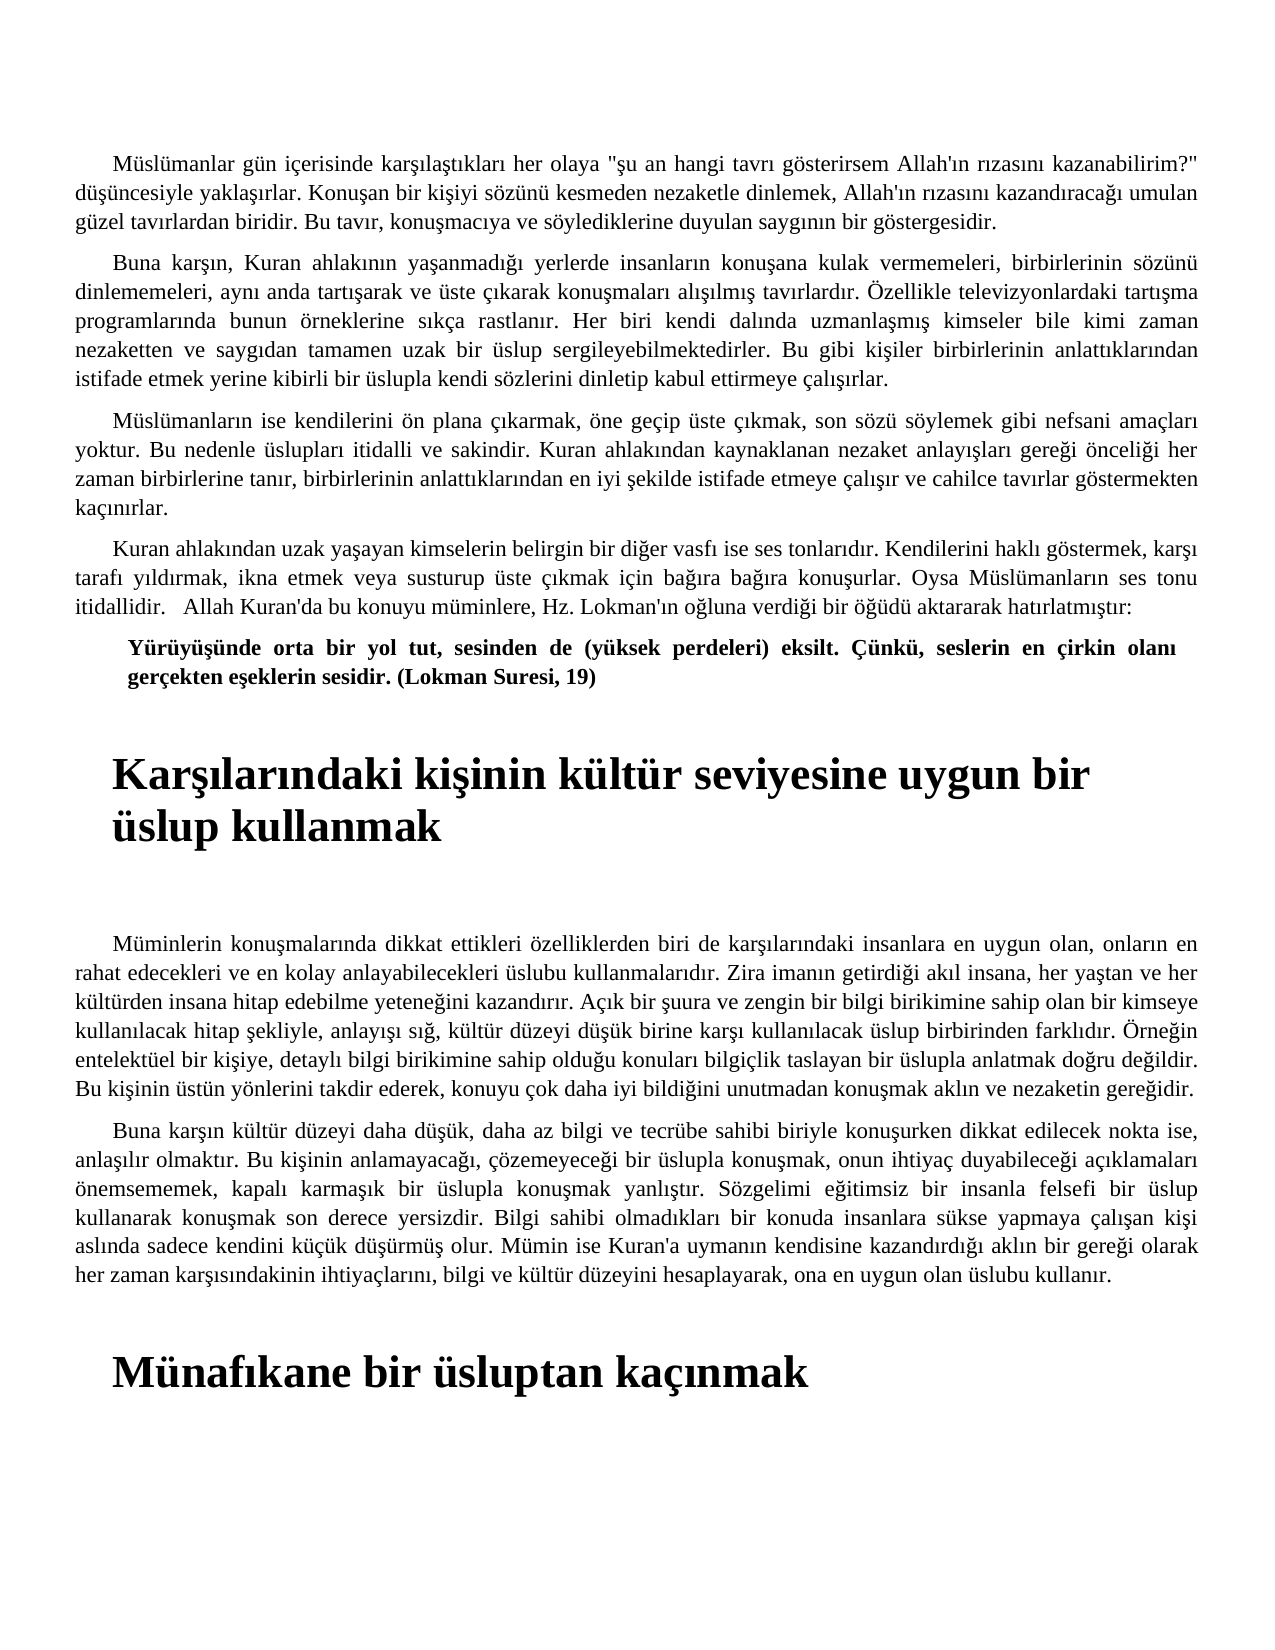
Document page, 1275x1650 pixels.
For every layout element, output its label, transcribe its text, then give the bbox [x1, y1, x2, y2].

subtitle Karşılarındaki kişinin kültür seviyesine uygun bir üslup kullanmak [112, 746, 1200, 852]
text Müslümanların ise kendilerini ön plana çıkarmak, öne geçip üste çıkmak, son sözü söylemek gibi nefsani amaçları yoktur. Bu nedenle üslupları itidalli ve sakindir. Kuran ahlakından kaynaklanan nezaket anlayışları gereği önceliği her zaman birbirlerine tanır, birbirlerinin anlattıklarından en iyi şekilde istifade etmeye çalışır ve cahilce tavırlar göstermekten kaçınırlar. [75, 407, 1200, 520]
subtitle Münafıkane bir üsluptan kaçınmak [112, 1344, 1200, 1397]
text Buna karşın, Kuran ahlakının yaşanmadığı yerlerde insanların konuşana kulak vermemeleri, birbirlerinin sözünü dinlememeleri, aynı anda tartışarak ve üste çıkarak konuşmaları alışılmış tavırlardır. Özellikle televizyonlardaki tartışma programlarında bunun örneklerine sıkça rastlanır. Her biri kendi dalında uzmanlaşmış kimseler bile kimi zaman nezaketten ve saygıdan tamamen uzak bir üslup sergileyebilmektedirler. Bu gibi kişiler birbirlerinin anlattıklarından istifade etmek yerine kibirli bir üslupla kendi sözlerini dinletip kabul ettirmeye çalışırlar. [75, 249, 1200, 392]
text Kuran ahlakından uzak yaşayan kimselerin belirgin bir diğer vasfı ise ses tonlarıdır. Kendilerini haklı göstermek, karşı tarafı yıldırmak, ikna etmek veya susturup üste çıkmak için bağıra bağıra konuşurlar. Oysa Müslümanların ses tonu itidallidir. Allah Kuran'da bu konuyu müminlere, Hz. Lokman'ın oğluna verdiği bir öğüdü aktararak hatırlatmıştır: [75, 535, 1200, 619]
text Buna karşın kültür düzeyi daha düşük, daha az bilgi ve tecrübe sahibi biriyle konuşurken dikkat edilecek nokta ise, anlaşılır olmaktır. Bu kişinin anlamayacağı, çözemeyeceği bir üslupla konuşmak, onun ihtiyaç duyabileceği açıklamaları önemsememek, kapalı karmaşık bir üslupla konuşmak yanlıştır. Sözgelimi eğitimsiz bir insanla felsefi bir üslup kullanarak konuşmak son derece yersizdir. Bilgi sahibi olmadıkları bir konuda insanlara sükse yapmaya çalışan kişi aslında sadece kendini küçük düşürmüş olur. Mümin ise Kuran'a uymanın kendisine kazandırdığı aklın bir gereği olarak her zaman karşısındakinin ihtiyaçlarını, bilgi ve kültür düzeyini hesaplayarak, ona en uygun olan üslubu kullanır. [75, 1117, 1200, 1288]
text Yürüyüşünde orta bir yol tut, sesinden de (yüksek perdeleri) eksilt. Çünkü, seslerin en çirkin olanı gerçekten eşeklerin sesidir. (Lokman Suresi, 19) [127, 634, 1177, 690]
text Müslümanlar gün içerisinde karşılaştıkları her olaya "şu an hangi tavrı gösterirsem Allah'ın rızasını kazanabilirim?" düşüncesiyle yaklaşırlar. Konuşan bir kişiyi sözünü kesmeden nezaketle dinlemek, Allah'ın rızasını kazandıracağı umulan güzel tavırlardan biridir. Bu tavır, konuşmacıya ve söylediklerine duyulan saygının bir göstergesidir. [75, 150, 1200, 234]
text Müminlerin konuşmalarında dikkat ettikleri özelliklerden biri de karşılarındaki insanlara en uygun olan, onların en rahat edecekleri ve en kolay anlayabilecekleri üslubu kullanmalarıdır. Zira imanın getirdiği akıl insana, her yaştan ve her kültürden insana hitap edebilme yeteneğini kazandırır. Açık bir şuura ve zengin bir bilgi birikimine sahip olan bir kimseye kullanılacak hitap şekliyle, anlayışı sığ, kültür düzeyi düşük birine karşı kullanılacak üslup birbirinden farklıdır. Örneğin entelektüel bir kişiye, detaylı bilgi birikimine sahip olduğu konuları bilgiçlik taslayan bir üslupla anlatmak doğru değildir. Bu kişinin üstün yönlerini takdir ederek, konuyu çok daha iyi bildiğini unutmadan konuşmak aklın ve nezaketin gereğidir. [75, 930, 1200, 1102]
